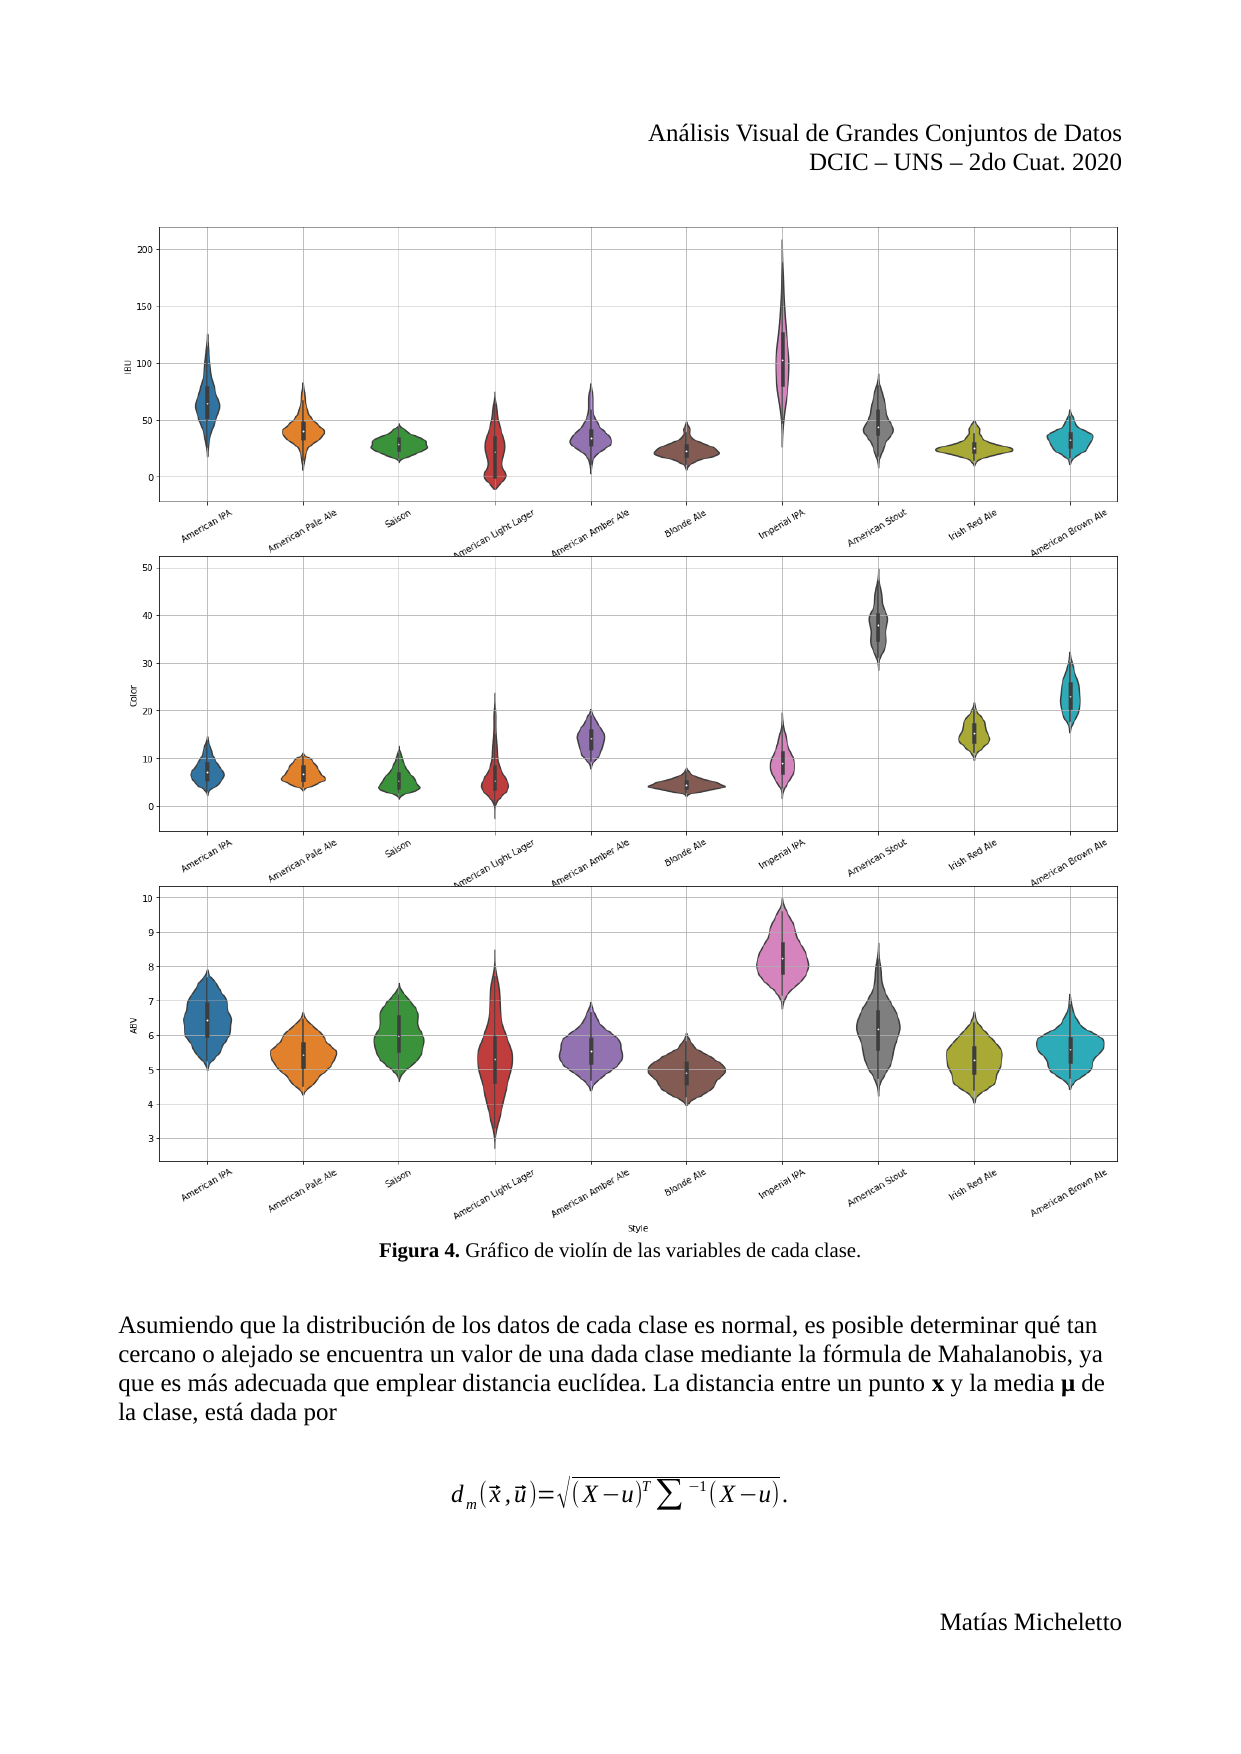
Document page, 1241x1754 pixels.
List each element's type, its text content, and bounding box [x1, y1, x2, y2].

picture [118, 221, 1123, 1238]
text [118, 205, 1122, 221]
text Asumiendo que la distribución de los datos de cada clase es normal, es posible determinar qué tan cercano o alejado se encuentra un valor de una dada clase mediante la fórmula de Mahalanobis, ya que es más adecuada que emplear distancia euclídea. La distancia entre un punto x y la media μ de la clase, está dada por [118, 1311, 1122, 1426]
text Figura 4. Gráfico de violín de las variables de cada clase. [118, 1238, 1122, 1262]
